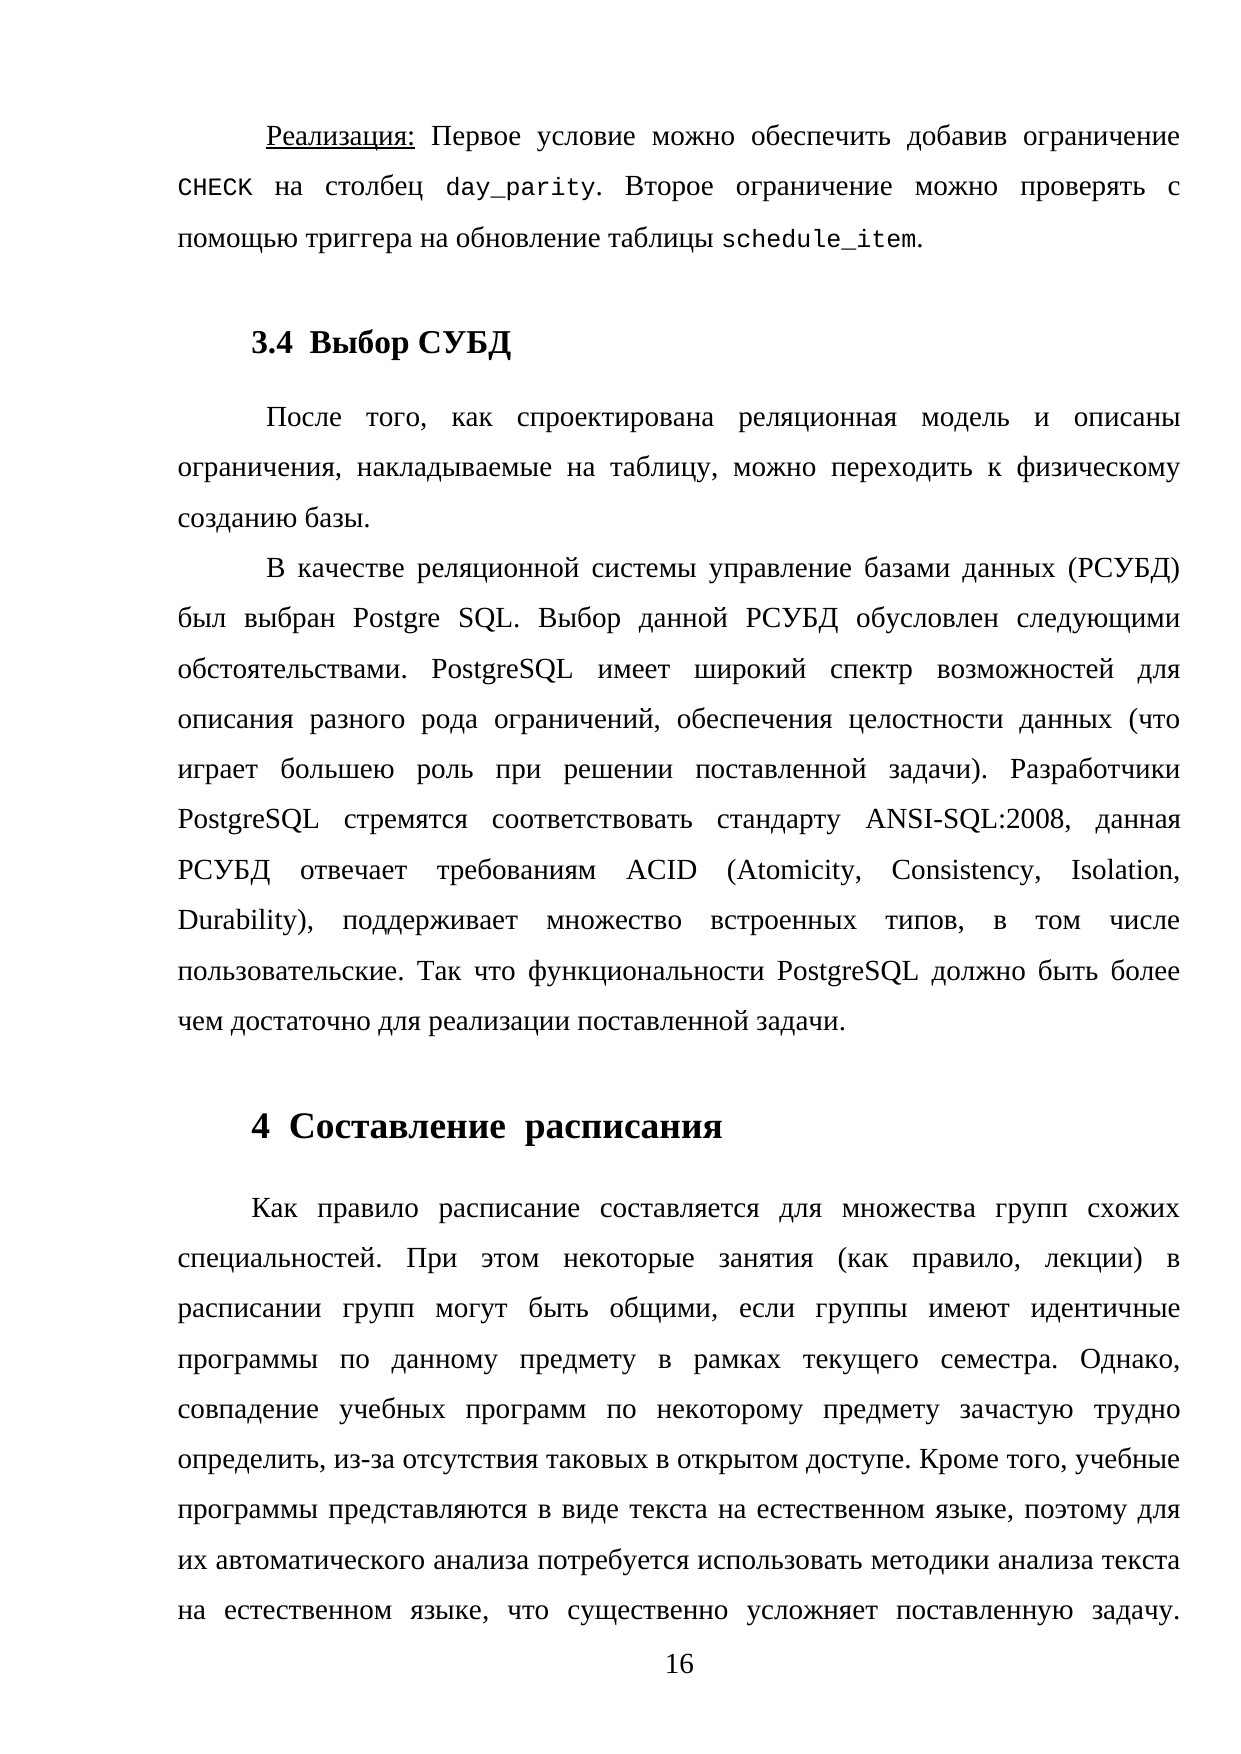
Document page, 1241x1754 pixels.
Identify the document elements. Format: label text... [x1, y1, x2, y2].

text В качестве реляционной системы управление базами данных (РСУБД) был выбран Postgre SQL. Выбор данной РСУБД обусловлен следующими обстоятельствами. PostgreSQL имеет широкий спектр возможностей для описания разного рода ограничений, обеспечения целостности данных (что играет большею роль при решении поставленной задачи). Разработчики PostgreSQL стремятся соответствовать стандарту ANSI-SQL:2008, данная РСУБД отвечает требованиям ACID (Atomicity, Consistency, Isolation, Durability), поддерживает множество встроенных типов, в том числе пользовательские. Так что функциональности PostgreSQL должно быть более чем достаточно для реализации поставленной задачи. [177, 550, 1181, 1036]
text Как правило расписание составляется для множества групп схожих специальностей. При этом некоторые занятия (как правило, лекции) в расписании групп могут быть общими, если группы имеют идентичные программы по данному предмету в рамках текущего семестра. Однако, совпадение учебных программ по некоторому предмету зачастую трудно определить, из-за отсутствия таковых в открытом доступе. Кроме того, учебные программы представляются в виде текста на естественном языке, поэтому для их автоматического анализа потребуется использовать методики анализа текста на естественном языке, что существенно усложняет поставленную задачу. [177, 1190, 1181, 1626]
subtitle Выбор СУБД [177, 322, 1181, 361]
text Реализация: Первое условие можно обеспечить добавив ограничение CHECK на столбец day_parity. Второе ограничение можно проверять с помощью триггера на обновление таблицы schedule_item. [177, 118, 1181, 255]
subtitle Составление расписания [177, 1103, 1181, 1147]
text После того, как спроектирована реляционная модель и описаны ограничения, накладываемые на таблицу, можно переходить к физическому созданию базы. [177, 399, 1181, 533]
